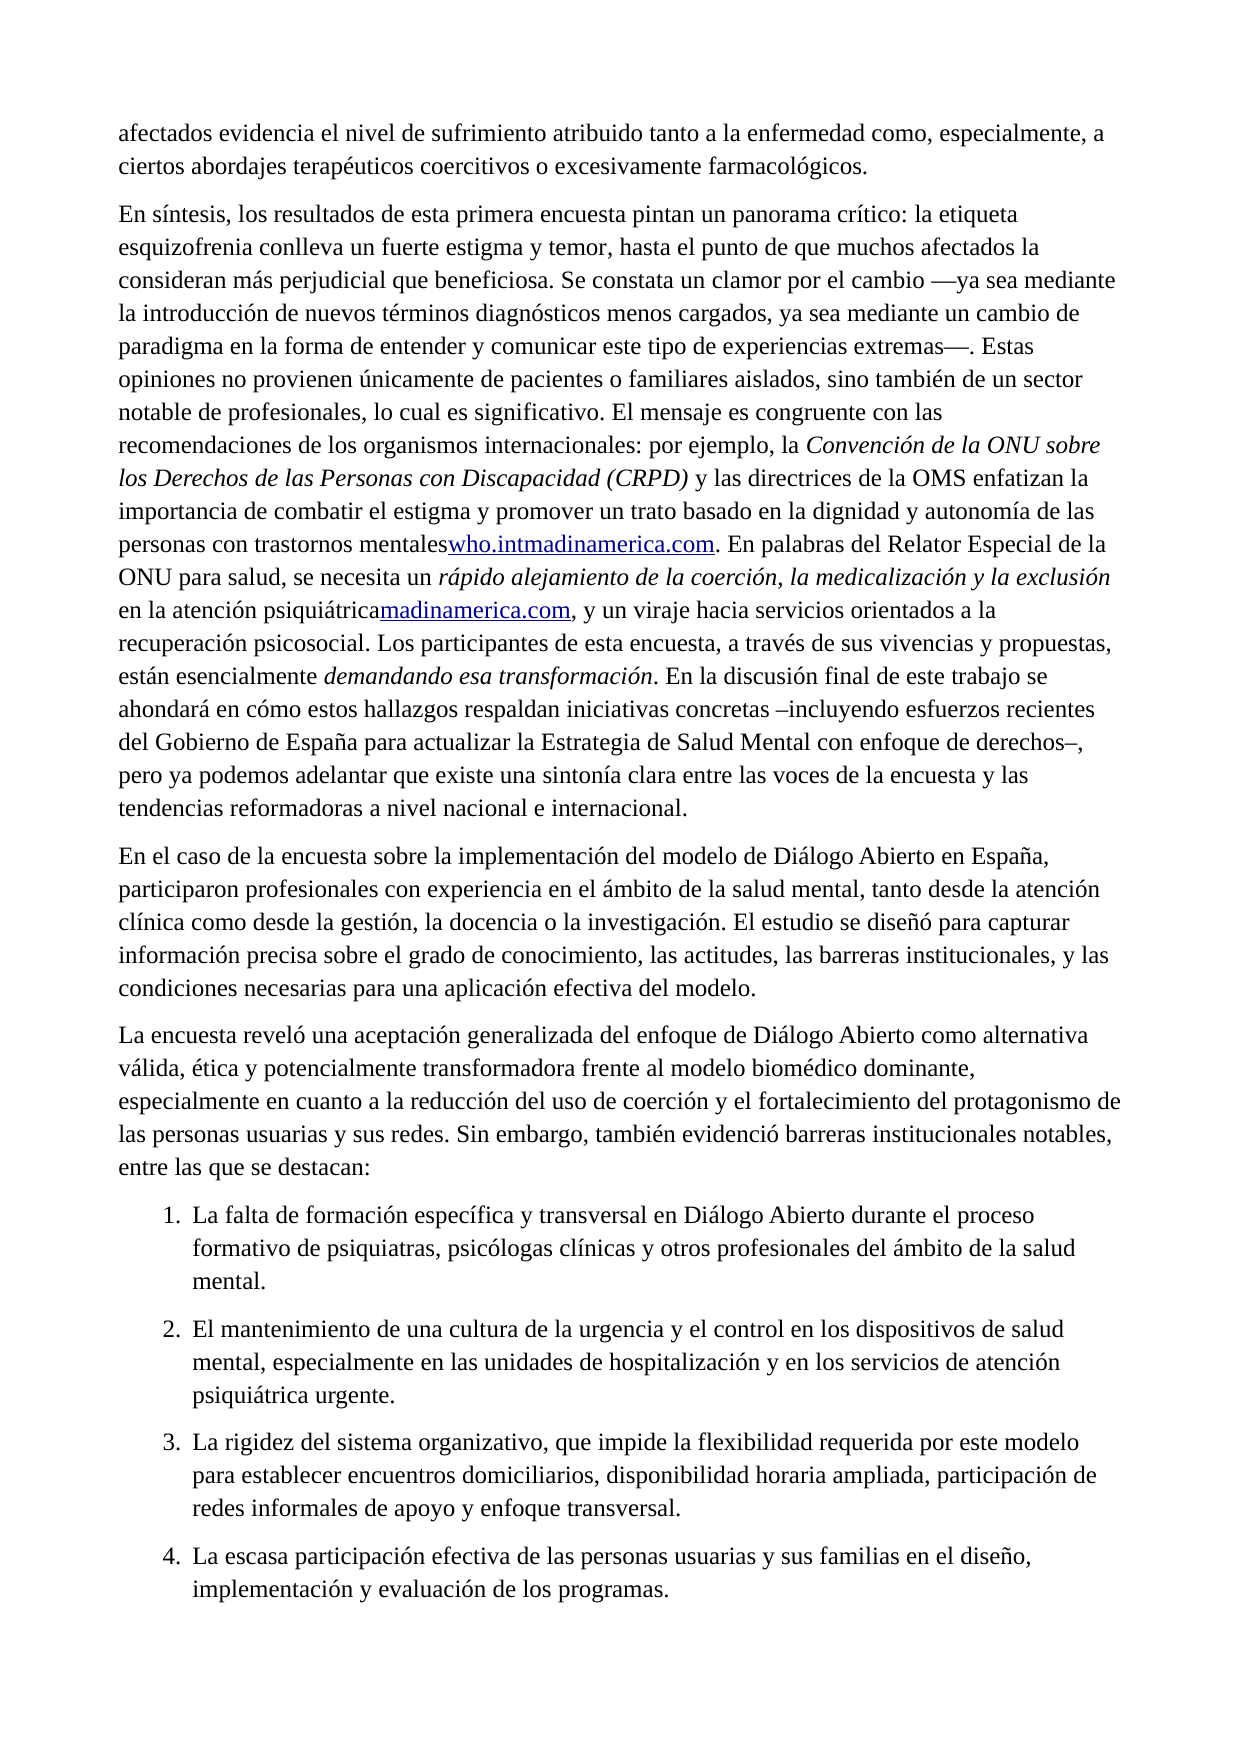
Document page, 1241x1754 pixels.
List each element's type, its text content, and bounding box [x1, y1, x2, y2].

text La encuesta reveló una aceptación generalizada del enfoque de Diálogo Abierto como alternativa válida, ética y potencialmente transformadora frente al modelo biomédico dominante, especialmente en cuanto a la reducción del uso de coerción y el fortalecimiento del protagonismo de las personas usuarias y sus redes. Sin embargo, también evidenció barreras institucionales notables, entre las que se destacan: [118, 1020, 1122, 1181]
text afectados evidencia el nivel de sufrimiento atribuido tanto a la enfermedad como, especialmente, a ciertos abordajes terapéuticos coercitivos o excesivamente farmacológicos. [118, 118, 1122, 180]
text En síntesis, los resultados de esta primera encuesta pintan un panorama crítico: la etiqueta esquizofrenia conlleva un fuerte estigma y temor, hasta el punto de que muchos afectados la consideran más perjudicial que beneficiosa. Se constata un clamor por el cambio —ya sea mediante la introducción de nuevos términos diagnósticos menos cargados, ya sea mediante un cambio de paradigma en la forma de entender y comunicar este tipo de experiencias extremas—. Estas opiniones no provienen únicamente de pacientes o familiares aislados, sino también de un sector notable de profesionales, lo cual es significativo. El mensaje es congruente con las recomendaciones de los organismos internacionales: por ejemplo, la Convención de la ONU sobre los Derechos de las Personas con Discapacidad (CRPD) y las directrices de la OMS enfatizan la importancia de combatir el estigma y promover un trato basado en la dignidad y autonomía de las personas con trastornos mentaleswho.intmadinamerica.com. En palabras del Relator Especial de la ONU para salud, se necesita un rápido alejamiento de la coerción, la medicalización y la exclusión en la atención psiquiátricamadinamerica.com, y un viraje hacia servicios orientados a la recuperación psicosocial. Los participantes de esta encuesta, a través de sus vivencias y propuestas, están esencialmente demandando esa transformación. En la discusión final de este trabajo se ahondará en cómo estos hallazgos respaldan iniciativas concretas –incluyendo esfuerzos recientes del Gobierno de España para actualizar la Estrategia de Salud Mental con enfoque de derechos–, pero ya podemos adelantar que existe una sintonía clara entre las voces de la encuesta y las tendencias reformadoras a nivel nacional e internacional. [118, 199, 1122, 822]
list La rigidez del sistema organizativo, que impide la flexibilidad requerida por este modelo para establecer encuentros domiciliarios, disponibilidad horaria ampliada, participación de redes informales de apoyo y enfoque transversal. [162, 1427, 1122, 1522]
list La escasa participación efectiva de las personas usuarias y sus familias en el diseño, implementación y evaluación de los programas. [162, 1541, 1122, 1603]
list La falta de formación específica y transversal en Diálogo Abierto durante el proceso formativo de psiquiatras, psicólogas clínicas y otros profesionales del ámbito de la salud mental. [162, 1200, 1122, 1295]
list El mantenimiento de una cultura de la urgencia y el control en los dispositivos de salud mental, especialmente en las unidades de hospitalización y en los servicios de atención psiquiátrica urgente. [162, 1314, 1122, 1408]
text En el caso de la encuesta sobre la implementación del modelo de Diálogo Abierto en España, participaron profesionales con experiencia en el ámbito de la salud mental, tanto desde la atención clínica como desde la gestión, la docencia o la investigación. El estudio se diseñó para capturar información precisa sobre el grado de conocimiento, las actitudes, las barreras institucionales, y las condiciones necesarias para una aplicación efectiva del modelo. [118, 841, 1122, 1002]
